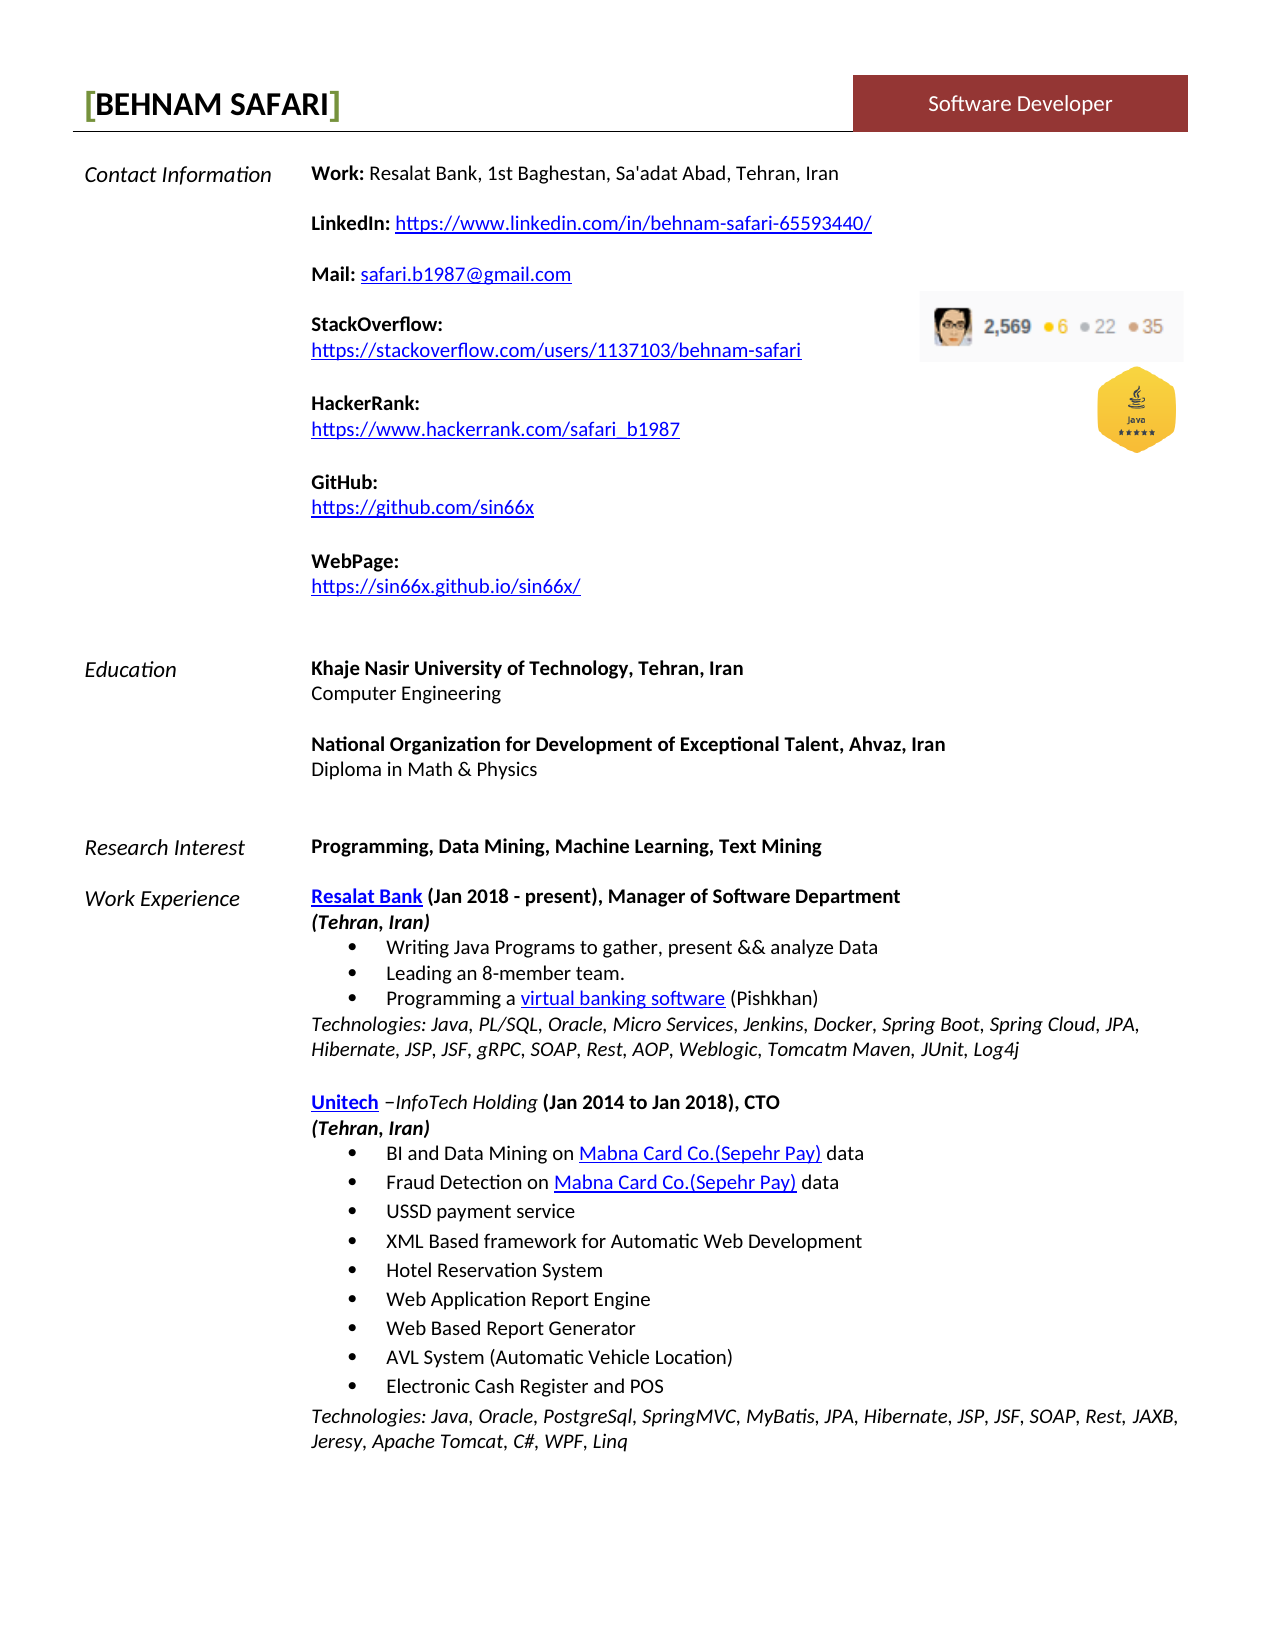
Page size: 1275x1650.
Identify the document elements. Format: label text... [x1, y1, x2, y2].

picture [1083, 363, 1184, 458]
table_cell Programming, Data Mining, Machine Learning, Text Mining [300, 833, 1209, 884]
table_header Contact Information [73, 160, 300, 655]
picture [919, 291, 1184, 362]
table_header Work: Resalat Bank, 1st Baghestan, Sa'adat Abad, Tehran, Iran LinkedIn: https://www.linkedin.com/in/behnam-safari-65593440/ Mail: safari.b1987@gmail.com StackOverflow: https://stackoverflow.com/users/1137103/behnam-safari HackerRank: https://www.hackerrank.com/safari_b1987 GitHub: https://github.com/sin66x WebPage: https://sin66x.github.io/sin66x/ [300, 160, 1209, 655]
table_cell Education [73, 655, 300, 833]
table_cell Khaje Nasir University of Technology, Tehran, Iran Computer Engineering National Organization for Development of Exceptional Talent, Ahvaz, Iran Diploma in Math & Physics [300, 655, 1209, 833]
table_cell Work Experience [73, 884, 300, 1479]
table_cell Research Interest [73, 833, 300, 884]
